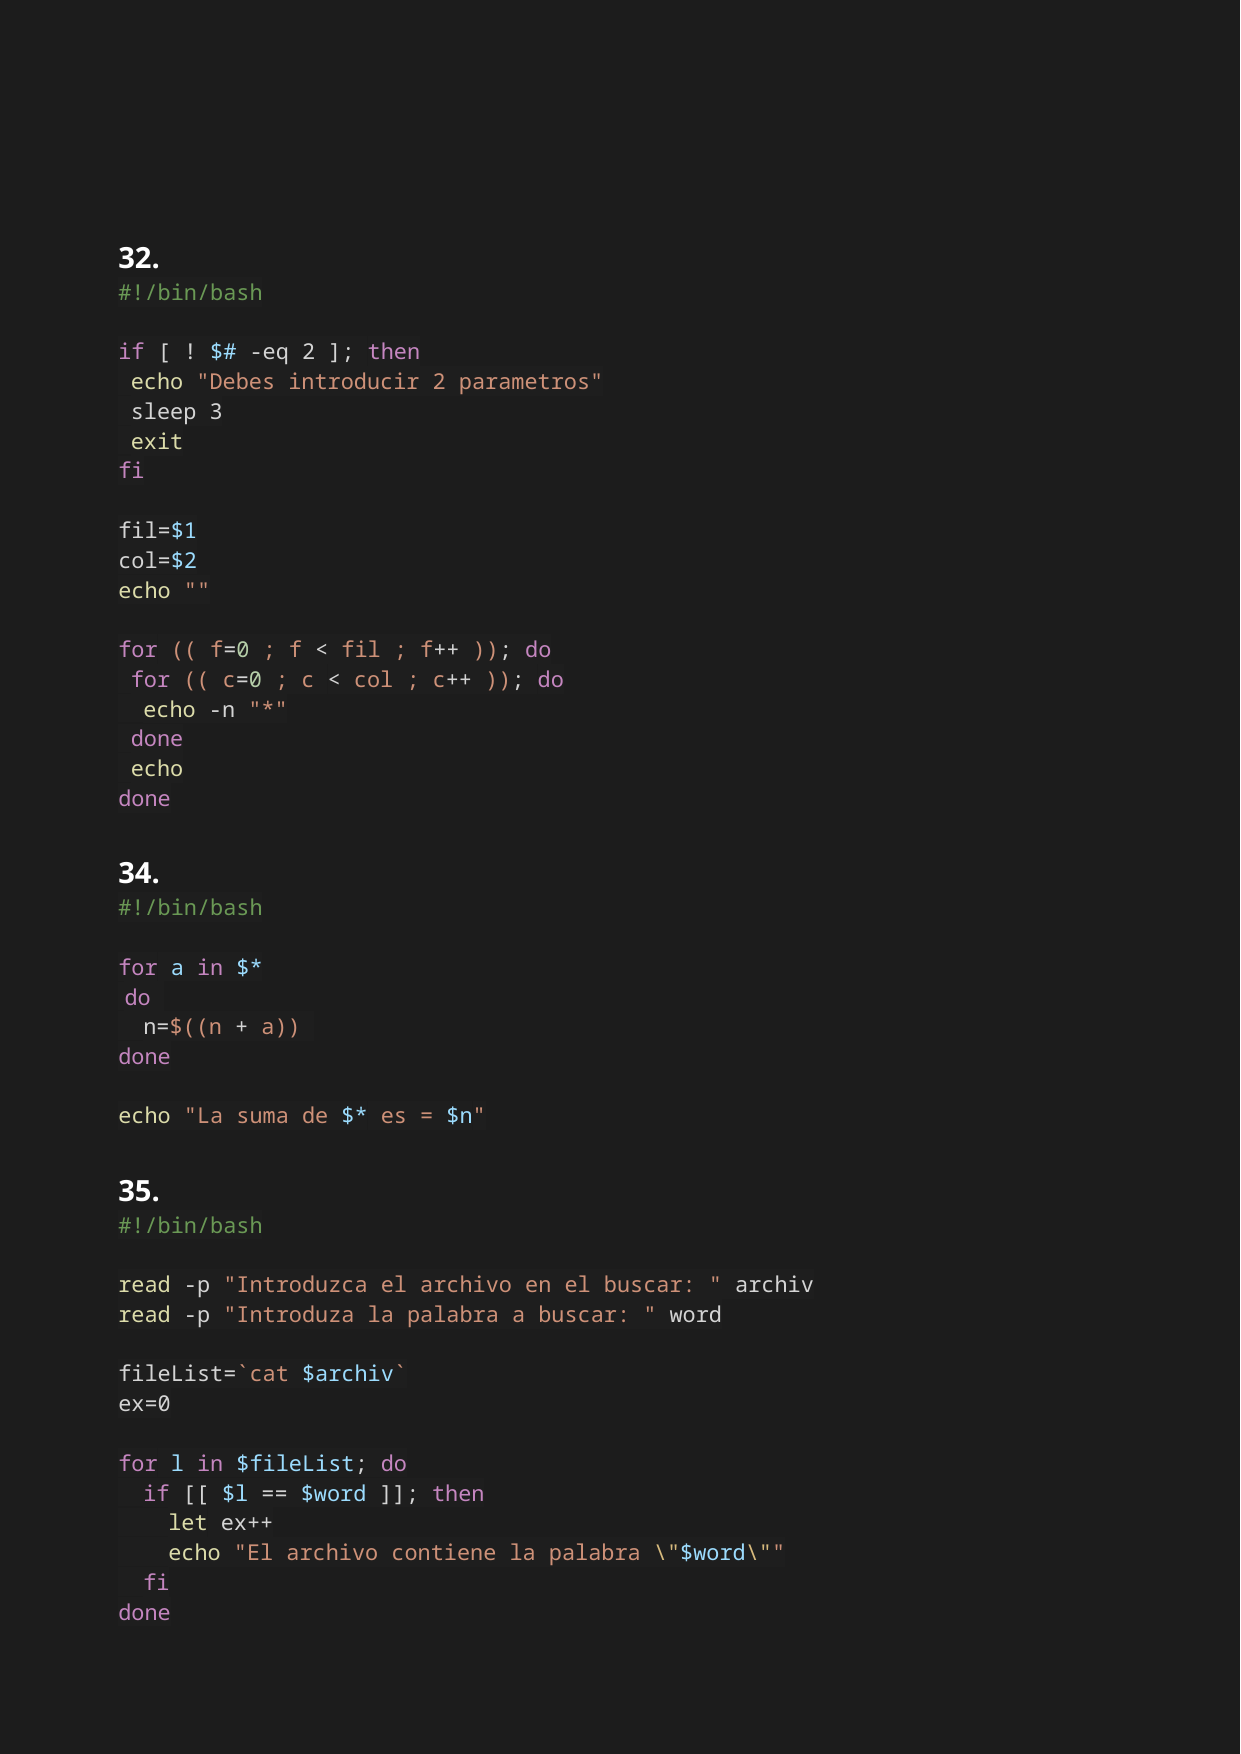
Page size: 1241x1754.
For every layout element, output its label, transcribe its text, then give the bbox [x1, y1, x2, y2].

text for (( f=0 ; f < fil ; f++ )); do [118, 634, 1122, 664]
text ex=0 [118, 1388, 1122, 1418]
text done [118, 723, 1122, 753]
text echo "El archivo contiene la palabra \"$word\"" [118, 1537, 1122, 1567]
text done [118, 783, 1122, 813]
text 34. [118, 852, 1122, 892]
text #!/bin/bash [118, 277, 1122, 307]
text #!/bin/bash [118, 892, 1122, 922]
text echo "Debes introducir 2 parametros" [118, 366, 1122, 396]
text for (( c=0 ; c < col ; c++ )); do [118, 664, 1122, 694]
text echo "La suma de $* es = $n" [118, 1101, 1122, 1130]
text fi [118, 1567, 1122, 1597]
text #!/bin/bash [118, 1210, 1122, 1239]
text fil=$1 [118, 515, 1122, 545]
text n=$((n + a)) [118, 1011, 1122, 1041]
text fileList=`cat $archiv` [118, 1358, 1122, 1388]
text exit [118, 426, 1122, 456]
text fi [118, 456, 1122, 485]
text done [118, 1041, 1122, 1071]
text do [118, 981, 1122, 1011]
text for a in $* [118, 952, 1122, 981]
text for l in $fileList; do [118, 1448, 1122, 1477]
text read -p "Introduzca el archivo en el buscar: " archiv [118, 1269, 1122, 1299]
text read -p "Introduza la palabra a buscar: " word [118, 1299, 1122, 1329]
text if [ ! $# -eq 2 ]; then [118, 336, 1122, 366]
text col=$2 [118, 545, 1122, 574]
text done [118, 1597, 1122, 1626]
text echo [118, 753, 1122, 783]
text echo "" [118, 574, 1122, 604]
text echo -n "*" [118, 694, 1122, 723]
text let ex++ [118, 1507, 1122, 1537]
text sleep 3 [118, 396, 1122, 426]
text 32. [118, 237, 1122, 277]
text if [[ $l == $word ]]; then [118, 1477, 1122, 1507]
text 35. [118, 1170, 1122, 1210]
